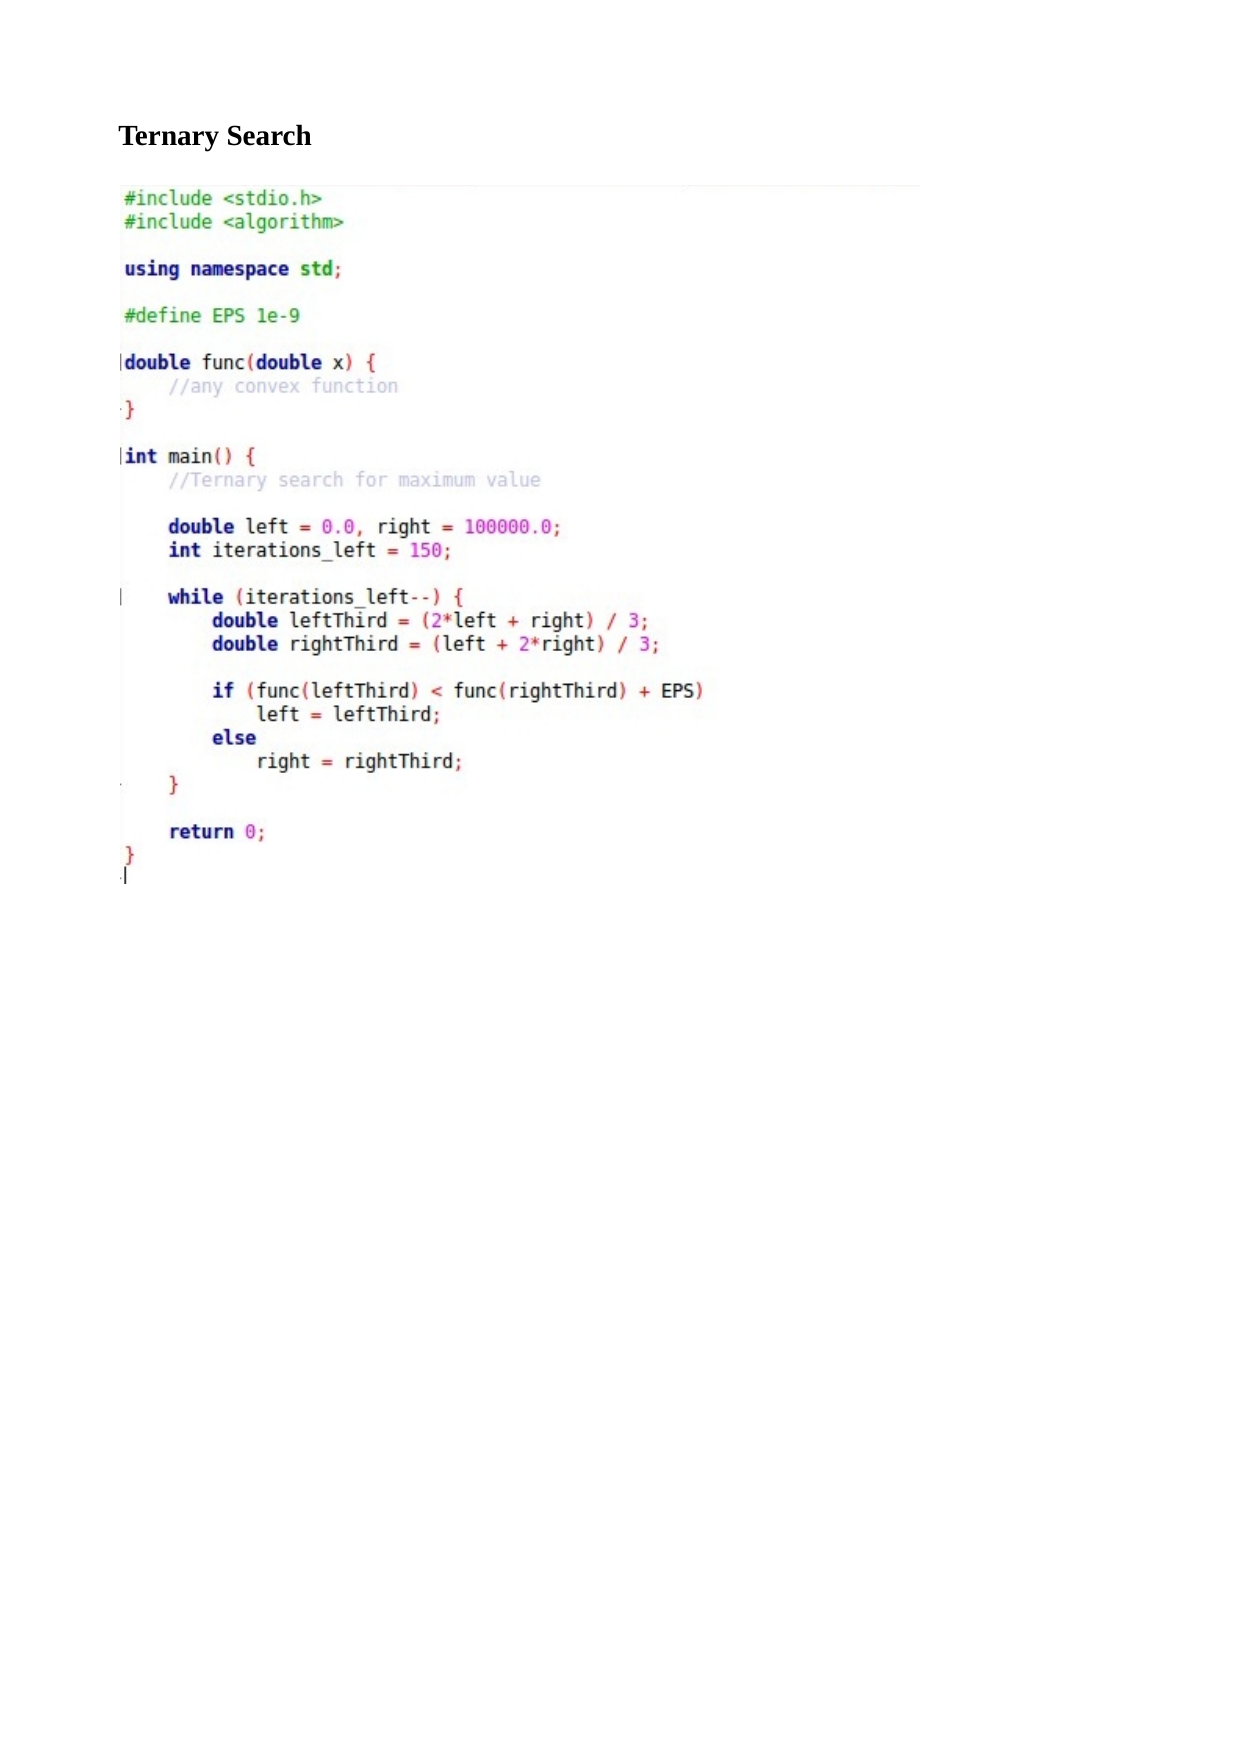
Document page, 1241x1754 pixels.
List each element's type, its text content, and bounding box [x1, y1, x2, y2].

text Ternary Search [118, 118, 1122, 152]
picture [120, 185, 920, 884]
